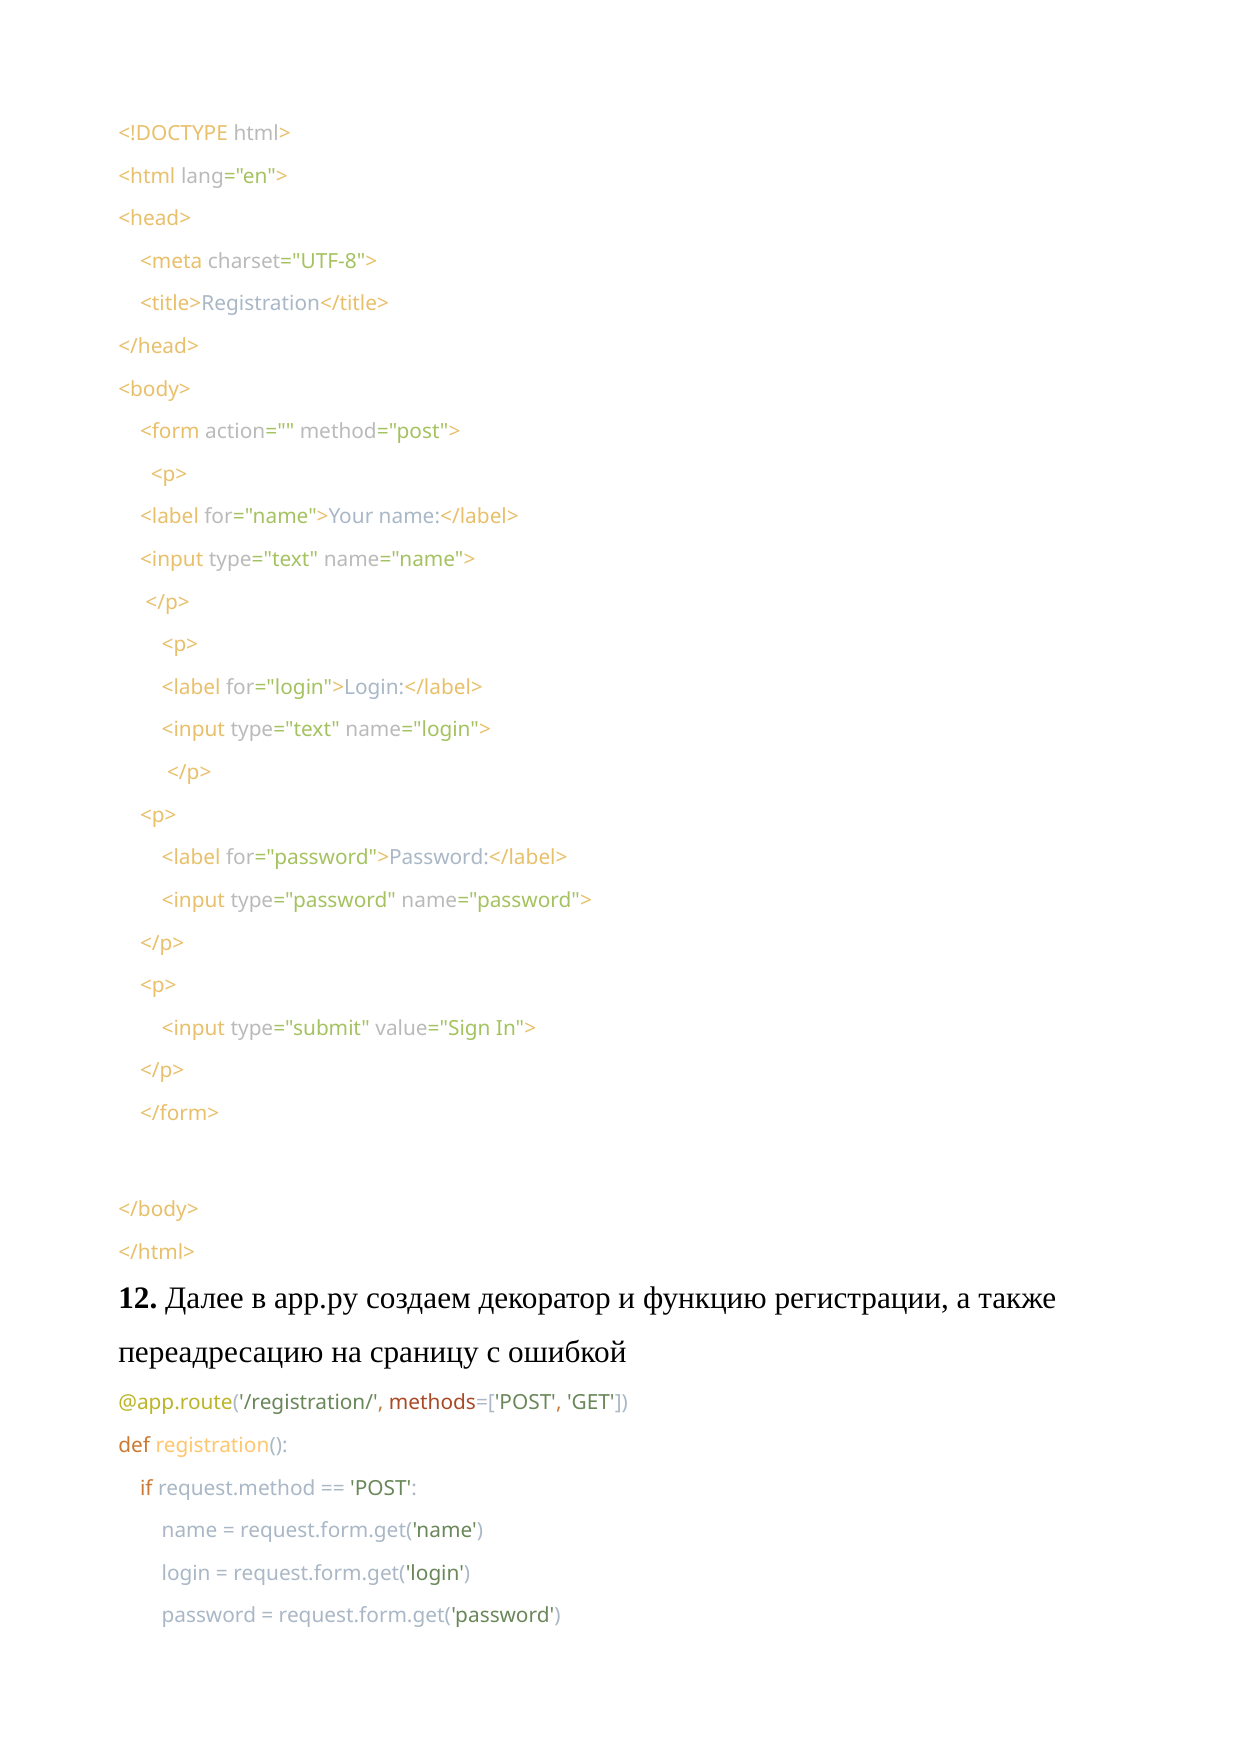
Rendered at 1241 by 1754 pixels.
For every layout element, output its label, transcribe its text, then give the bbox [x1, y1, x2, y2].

text <!DOCTYPE html> <html lang="en"> <head> <meta charset="UTF-8"> <title>Registration</title> </head> <body> <form action="" method="post"> <p> <label for="name">Your name:</label> <input type="text" name="name"> </p> <p> <label for="login">Login:</label> <input type="text" name="login"> </p> <p> <label for="password">Password:</label> <input type="password" name="password"> </p> <p> <input type="submit" value="Sign In"> </p> </form> </body> </html> [118, 118, 1122, 1266]
text 12. Далее в app.py создаем декоратор и функцию регистрации, а также переадресацию на сраницу с ошибкой [118, 1280, 1122, 1369]
text @app.route('/registration/', methods=['POST', 'GET']) def registration(): if request.method == 'POST': name = request.form.get('name') login = request.form.get('login') password = request.form.get('password') [118, 1387, 1122, 1629]
